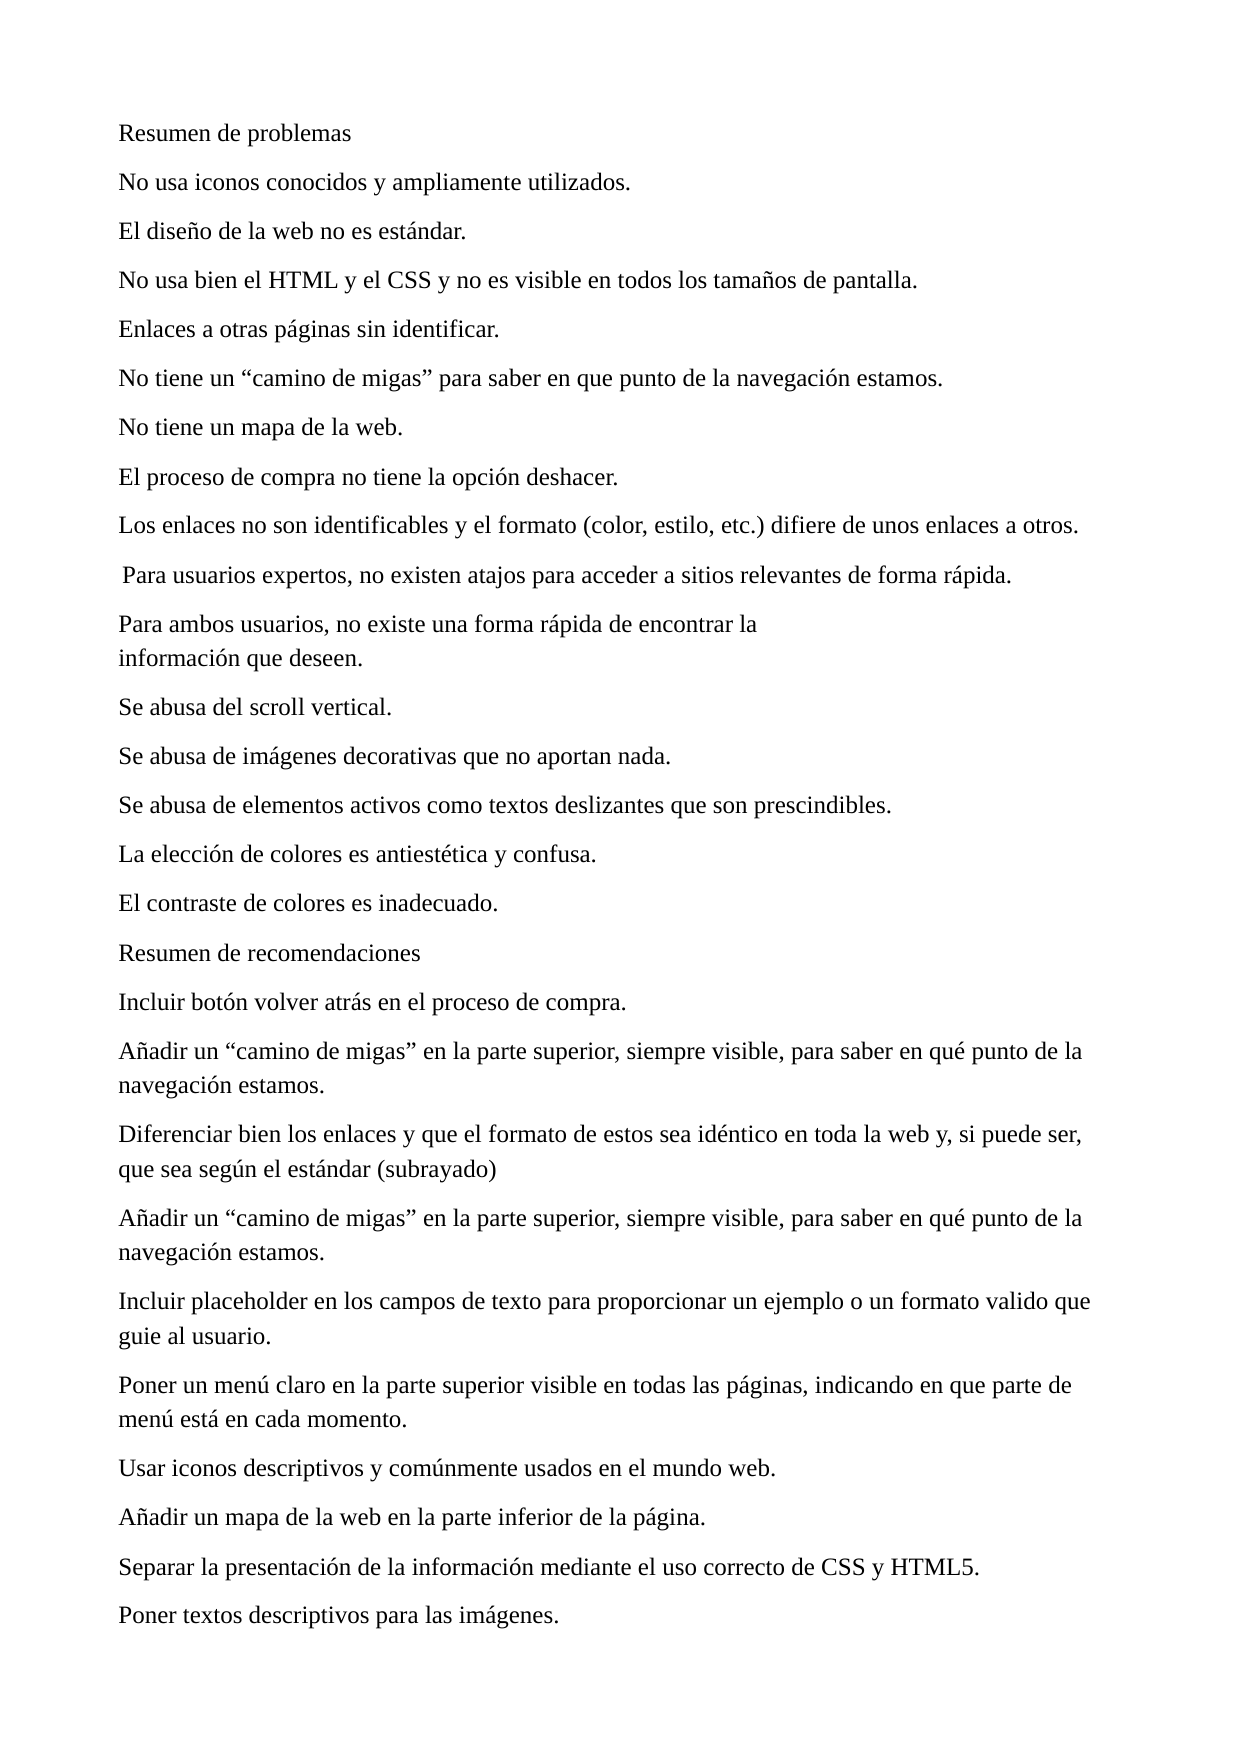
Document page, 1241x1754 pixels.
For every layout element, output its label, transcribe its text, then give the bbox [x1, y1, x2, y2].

text Usar iconos descriptivos y comúnmente usados en el mundo web. [118, 1453, 1122, 1482]
text Para ambos usuarios, no existe una forma rápida de encontrar la información que deseen. [118, 609, 1122, 672]
text No usa bien el HTML y el CSS y no es visible en todos los tamaños de pantalla. [118, 265, 1122, 294]
text Resumen de problemas [118, 118, 1122, 147]
text Los enlaces no son identificables y el formato (color, estilo, etc.) difiere de unos enlaces a otros. [118, 511, 1122, 539]
text El proceso de compra no tiene la opción deshacer. [118, 462, 1122, 490]
text No tiene un “camino de migas” para saber en que punto de la navegación estamos. [118, 363, 1122, 392]
text No tiene un mapa de la web. [118, 412, 1122, 441]
text Se abusa de elementos activos como textos deslizantes que son prescindibles. [118, 790, 1122, 819]
text Poner un menú claro en la parte superior visible en todas las páginas, indicando en que parte de menú está en cada momento. [118, 1370, 1122, 1433]
text Poner textos descriptivos para las imágenes. [118, 1601, 1122, 1629]
text Añadir un mapa de la web en la parte inferior de la página. [118, 1502, 1122, 1531]
text Separar la presentación de la información mediante el uso correcto de CSS y HTML5. [118, 1552, 1122, 1580]
text Resumen de recomendaciones [118, 938, 1122, 966]
text El contraste de colores es inadecuado. [118, 888, 1122, 917]
text Enlaces a otras páginas sin identificar. [118, 314, 1122, 343]
text Se abusa del scroll vertical. [118, 692, 1122, 721]
text Se abusa de imágenes decorativas que no aportan nada. [118, 741, 1122, 770]
text Diferenciar bien los enlaces y que el formato de estos sea idéntico en toda la web y, si puede ser, que sea según el estándar (subrayado) [118, 1119, 1122, 1182]
text No usa iconos conocidos y ampliamente utilizados. [118, 167, 1122, 196]
text El diseño de la web no es estándar. [118, 216, 1122, 245]
text Añadir un “camino de migas” en la parte superior, siempre visible, para saber en qué punto de la navegación estamos. [118, 1203, 1122, 1266]
text Incluir botón volver atrás en el proceso de compra. [118, 987, 1122, 1015]
text Añadir un “camino de migas” en la parte superior, siempre visible, para saber en qué punto de la navegación estamos. [118, 1036, 1122, 1099]
text Incluir placeholder en los campos de texto para proporcionar un ejemplo o un formato valido que guie al usuario. [118, 1286, 1122, 1349]
text La elección de colores es antiestética y confusa. [118, 839, 1122, 868]
text Para usuarios expertos, no existen atajos para acceder a sitios relevantes de forma rápida. [118, 560, 1122, 588]
